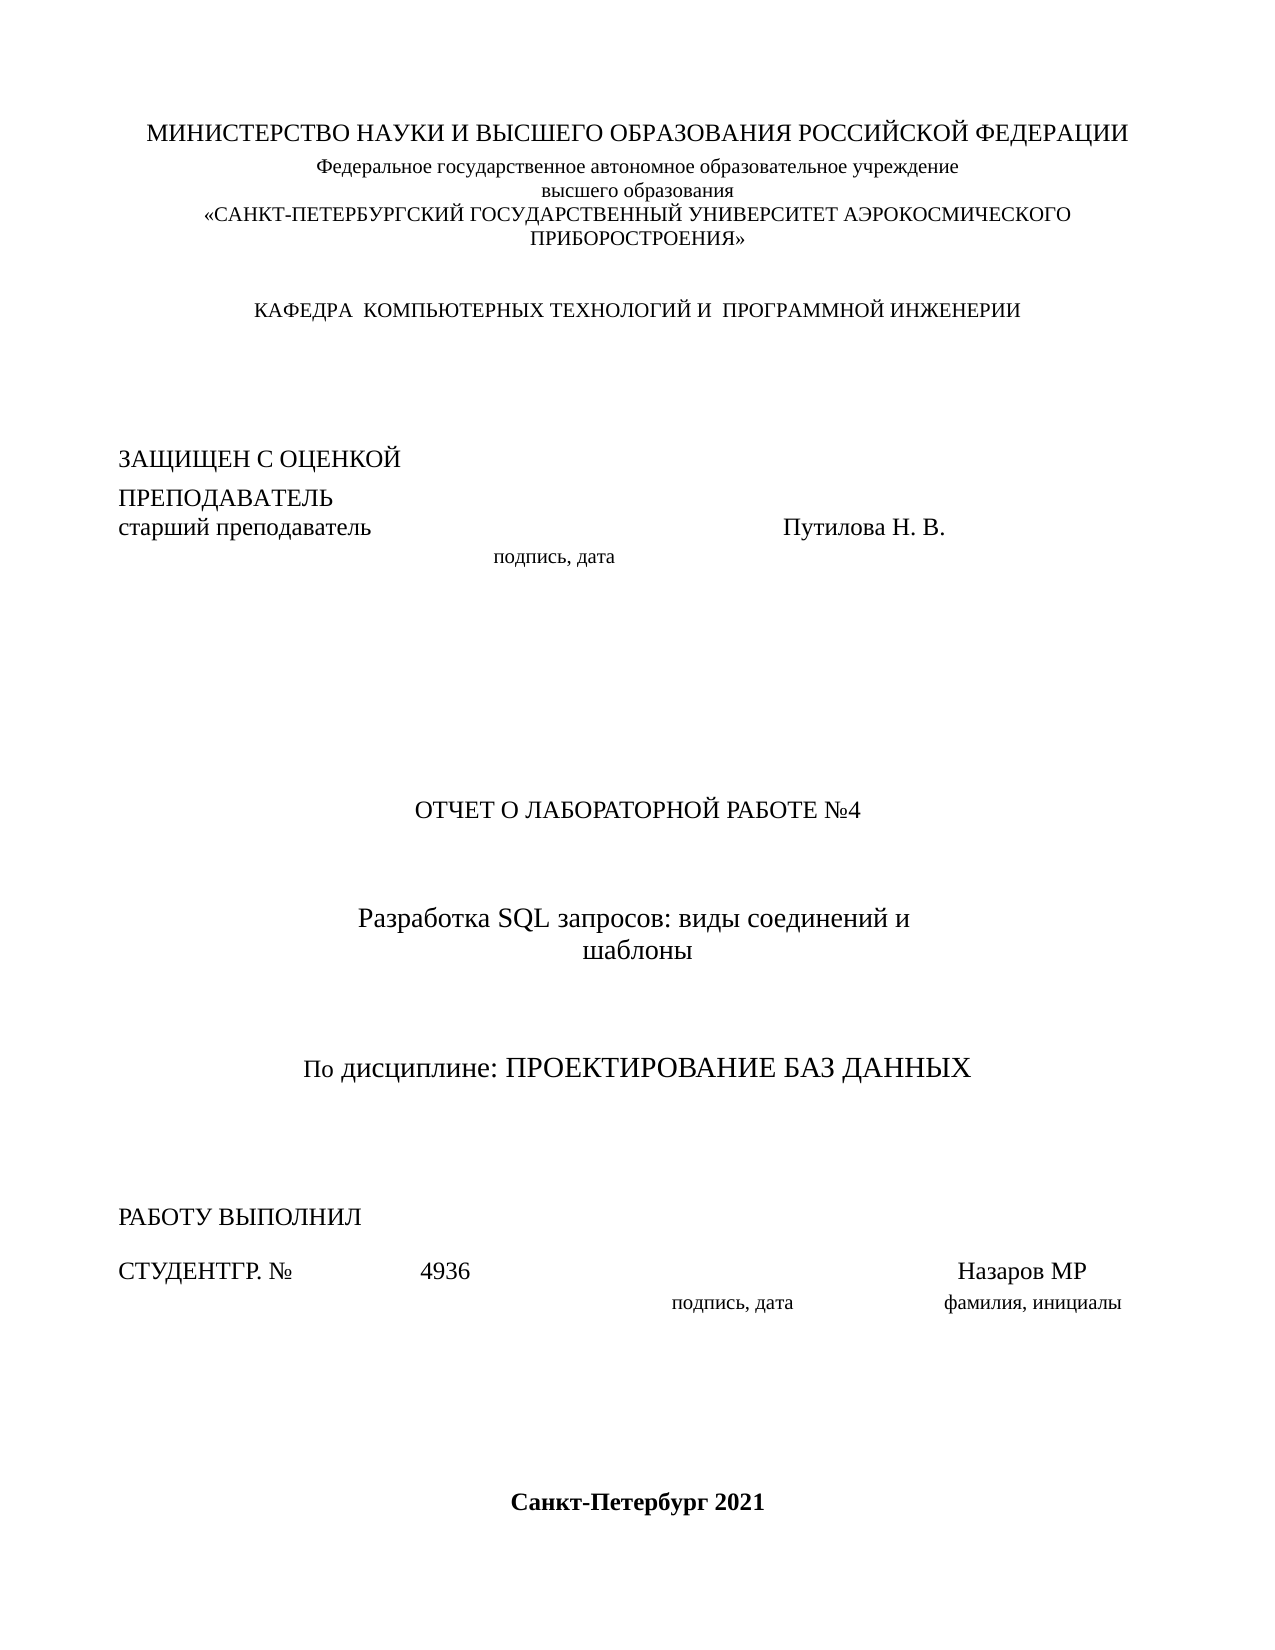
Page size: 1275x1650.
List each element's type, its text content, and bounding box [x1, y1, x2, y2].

text ПРЕПОДАВАТЕЛЬ [118, 483, 1157, 512]
text ОТЧЕТ О ЛАБОРАТОРНОЙ РАБОТЕ №4 [118, 795, 1157, 823]
text Разработка SQL запросов: виды соединений и шаблоны [118, 901, 1157, 966]
text подпись, дата фамилия, инициалы Санкт-Петербург 2021 [118, 1286, 1157, 1516]
text КАФЕДРА КОМПЬЮТЕРНЫХ ТЕХНОЛОГИЙ И ПРОГРАММНОЙ ИНЖЕНЕРИИ [118, 298, 1157, 322]
text старший преподаватель Путилова Н. В. [118, 512, 1157, 541]
text подпись, дата [118, 541, 1157, 569]
text СТУДЕНТГР. № 4936 Назаров МР [118, 1256, 1157, 1285]
text Федеральное государственное автономное образовательное учреждение высшего образования «САНКТ-ПЕТЕРБУРГСКИЙ ГОСУДАРСТВЕННЫЙ УНИВЕРСИТЕТ АЭРОКОСМИЧЕСКОГО ПРИБОРОСТРОЕНИЯ» [118, 154, 1157, 250]
text РАБОТУ ВЫПОЛНИЛ [118, 1202, 1157, 1231]
text ЗАЩИЩЕН С ОЦЕНКОЙ [118, 444, 1157, 473]
text По дисциплине: ПРОЕКТИРОВАНИЕ БАЗ ДАННЫХ [118, 1050, 1157, 1084]
subtitle МИНИСТЕРСТВО НАУКИ И ВЫСШЕГО ОБРАЗОВАНИЯ РОССИЙСКОЙ ФЕДЕРАЦИИ [118, 118, 1157, 147]
